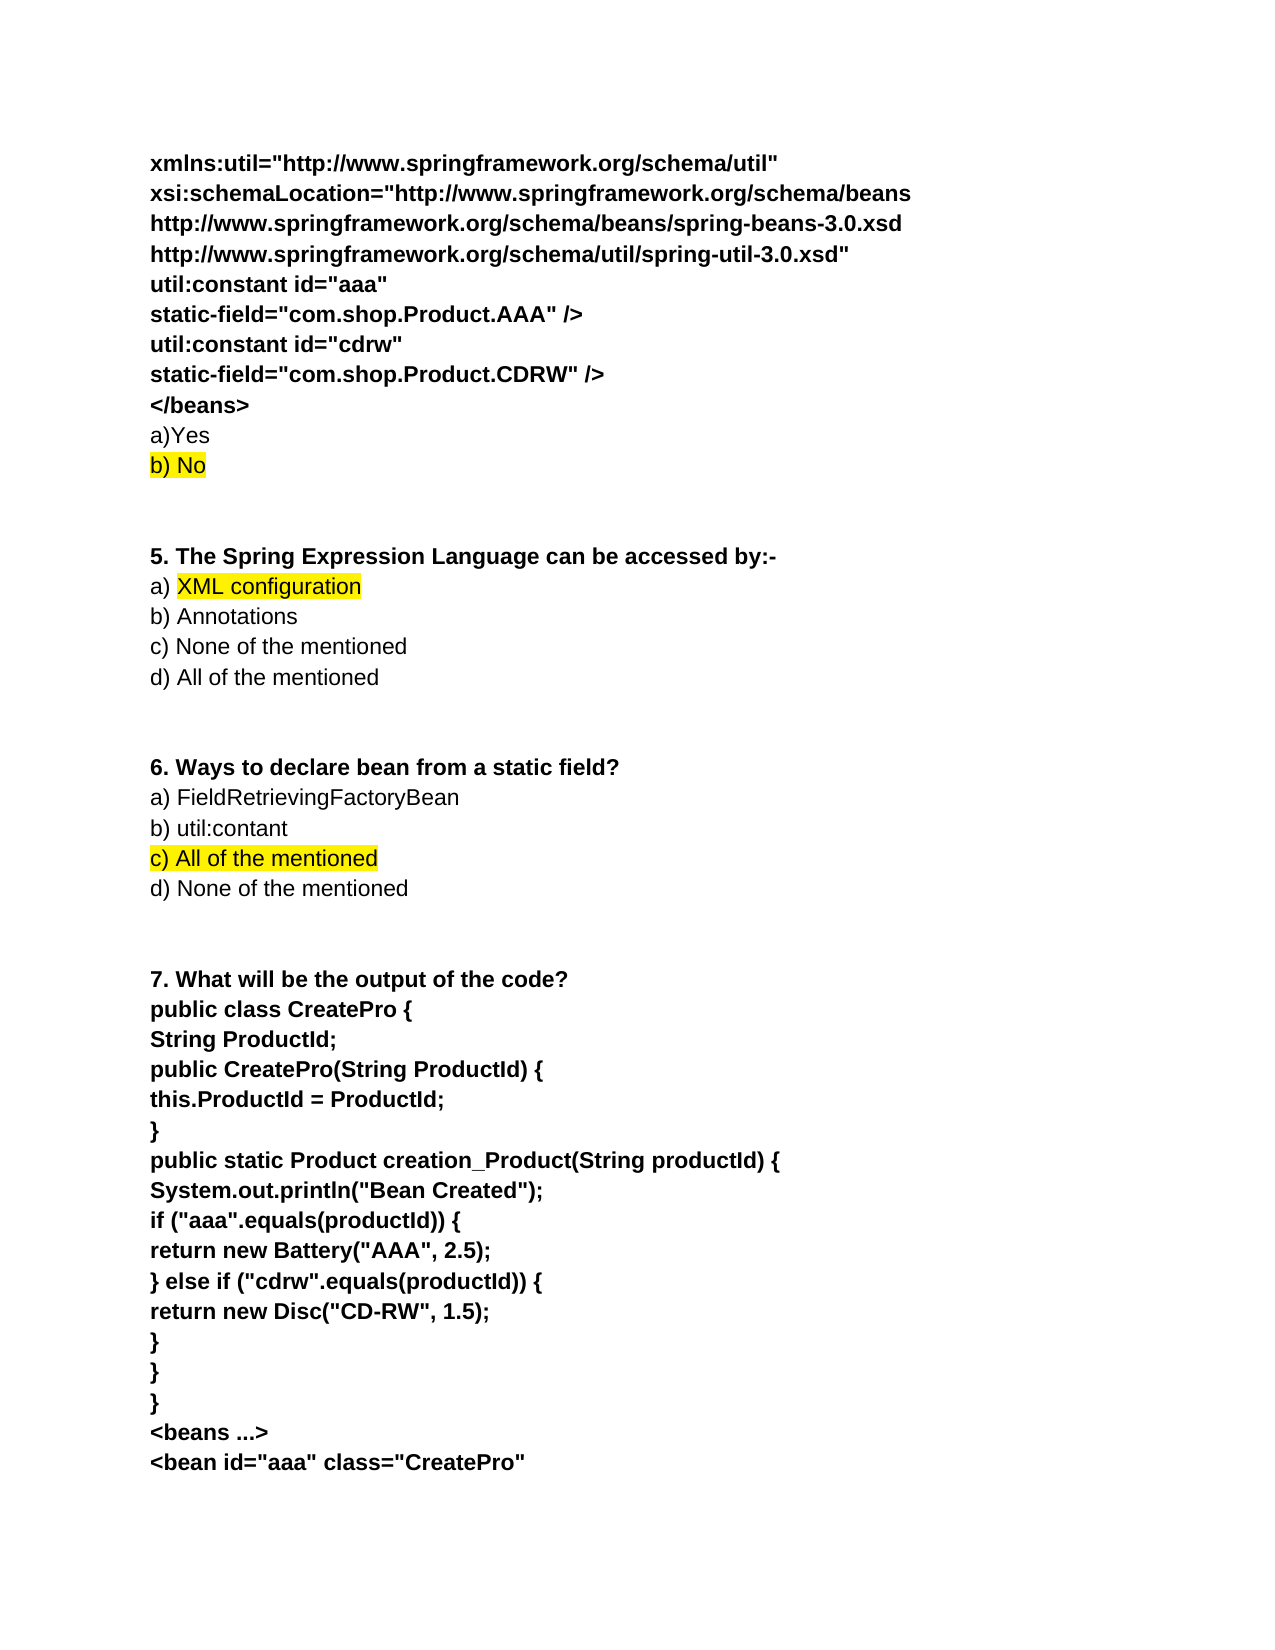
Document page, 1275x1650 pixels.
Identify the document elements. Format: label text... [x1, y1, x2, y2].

text 7. What will be the output of the code? [150, 966, 1125, 992]
text <bean id="aaa" class="CreatePro" [150, 1449, 1125, 1475]
text return new Disc("CD-RW", 1.5); [150, 1298, 1125, 1324]
text 5. The Spring Expression Language can be accessed by:- [150, 543, 1125, 569]
text return new Battery("AAA", 2.5); [150, 1237, 1125, 1264]
text if ("aaa".equals(productId)) { [150, 1207, 1125, 1234]
text System.out.println("Bean Created"); [150, 1177, 1125, 1203]
text a)Yes [150, 422, 1125, 448]
text a) XML configuration [150, 573, 1125, 599]
text public CreatePro(String ProductId) { [150, 1056, 1125, 1083]
text b) No [150, 452, 1125, 478]
text } [150, 1117, 1125, 1143]
text } else if ("cdrw".equals(productId)) { [150, 1268, 1125, 1294]
text } [150, 1358, 1125, 1385]
text util:constant id="cdrw" [150, 331, 1125, 358]
text } [150, 1388, 1125, 1415]
text d) None of the mentioned [150, 875, 1125, 901]
text public class CreatePro { [150, 996, 1125, 1022]
text a) FieldRetrievingFactoryBean [150, 784, 1125, 811]
text c) None of the mentioned [150, 633, 1125, 660]
text String ProductId; [150, 1026, 1125, 1052]
text <beans ...> [150, 1419, 1125, 1445]
text </beans> [150, 392, 1125, 418]
text http://www.springframework.org/schema/util/spring-util-3.0.xsd" [150, 241, 1125, 267]
text b) Annotations [150, 603, 1125, 629]
text static-field="com.shop.Product.CDRW" /> [150, 361, 1125, 388]
text d) All of the mentioned [150, 663, 1125, 690]
text static-field="com.shop.Product.AAA" /> [150, 301, 1125, 327]
text c) All of the mentioned [150, 845, 1125, 871]
text xsi:schemaLocation="http://www.springframework.org/schema/beans [150, 180, 1125, 207]
text xmlns:util="http://www.springframework.org/schema/util" [150, 150, 1125, 176]
text 6. Ways to declare bean from a static field? [150, 754, 1125, 781]
text } [150, 1328, 1125, 1354]
text this.ProductId = ProductId; [150, 1086, 1125, 1113]
text http://www.springframework.org/schema/beans/spring-beans-3.0.xsd [150, 210, 1125, 237]
text util:constant id="aaa" [150, 271, 1125, 297]
text b) util:contant [150, 814, 1125, 841]
text public static Product creation_Product(String productId) { [150, 1147, 1125, 1173]
